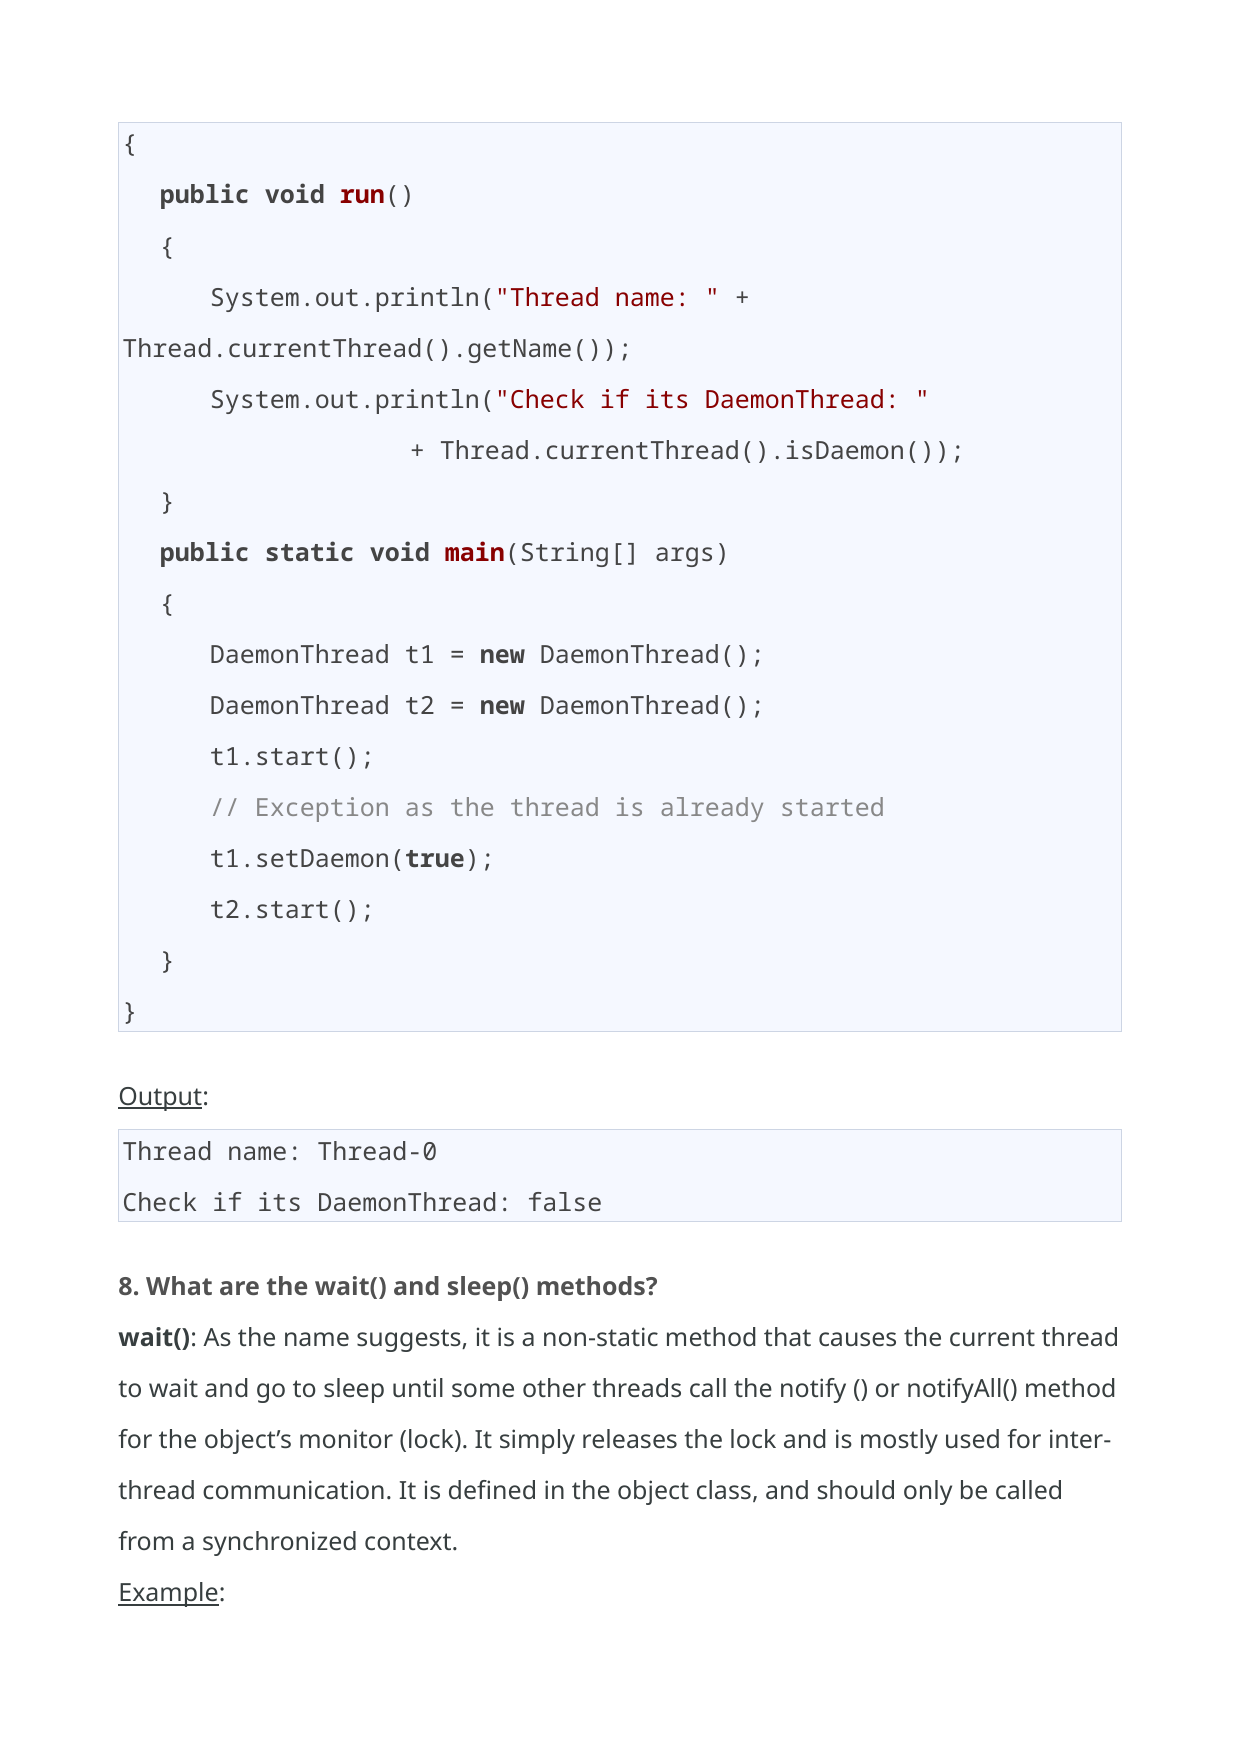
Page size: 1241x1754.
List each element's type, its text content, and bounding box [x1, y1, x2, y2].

text Check if its DaemonThread: false [119, 1180, 1121, 1221]
text { [119, 224, 1121, 262]
text } [119, 939, 1121, 977]
text DaemonThread t2 = new DaemonThread(); [119, 683, 1121, 722]
text public void run() [119, 173, 1121, 211]
text { [119, 581, 1121, 619]
text public static void main(String[] args) [119, 530, 1121, 568]
text wait(): As the name suggests, it is a non-static method that causes the current thread to wait and go to sleep until some other threads call the notify () or notifyAll() method for the object’s monitor (lock). It simply releases the lock and is mostly used for inter-thread communication. It is defined in the object class, and should only be called from a synchronized context. [118, 1320, 1122, 1558]
text t1.setDaemon(true); [119, 837, 1121, 875]
text System.out.println("Check if its DaemonThread: " [119, 377, 1121, 415]
text } [119, 990, 1121, 1031]
text System.out.println("Thread name: " + Thread.currentThread().getName()); [119, 275, 1121, 364]
text { [119, 123, 1121, 160]
text DaemonThread t1 = new DaemonThread(); [119, 632, 1121, 671]
text Thread name: Thread-0 [119, 1130, 1121, 1167]
text t2.start(); [119, 888, 1121, 926]
text Output: [118, 1078, 1122, 1112]
text Example: [118, 1575, 1122, 1609]
text + Thread.currentThread().isDaemon()); [119, 428, 1121, 466]
text } [119, 479, 1121, 517]
subtitle 8. What are the wait() and sleep() methods? [118, 1269, 1122, 1303]
text // Exception as the thread is already started [119, 786, 1121, 824]
text t1.start(); [119, 734, 1121, 773]
